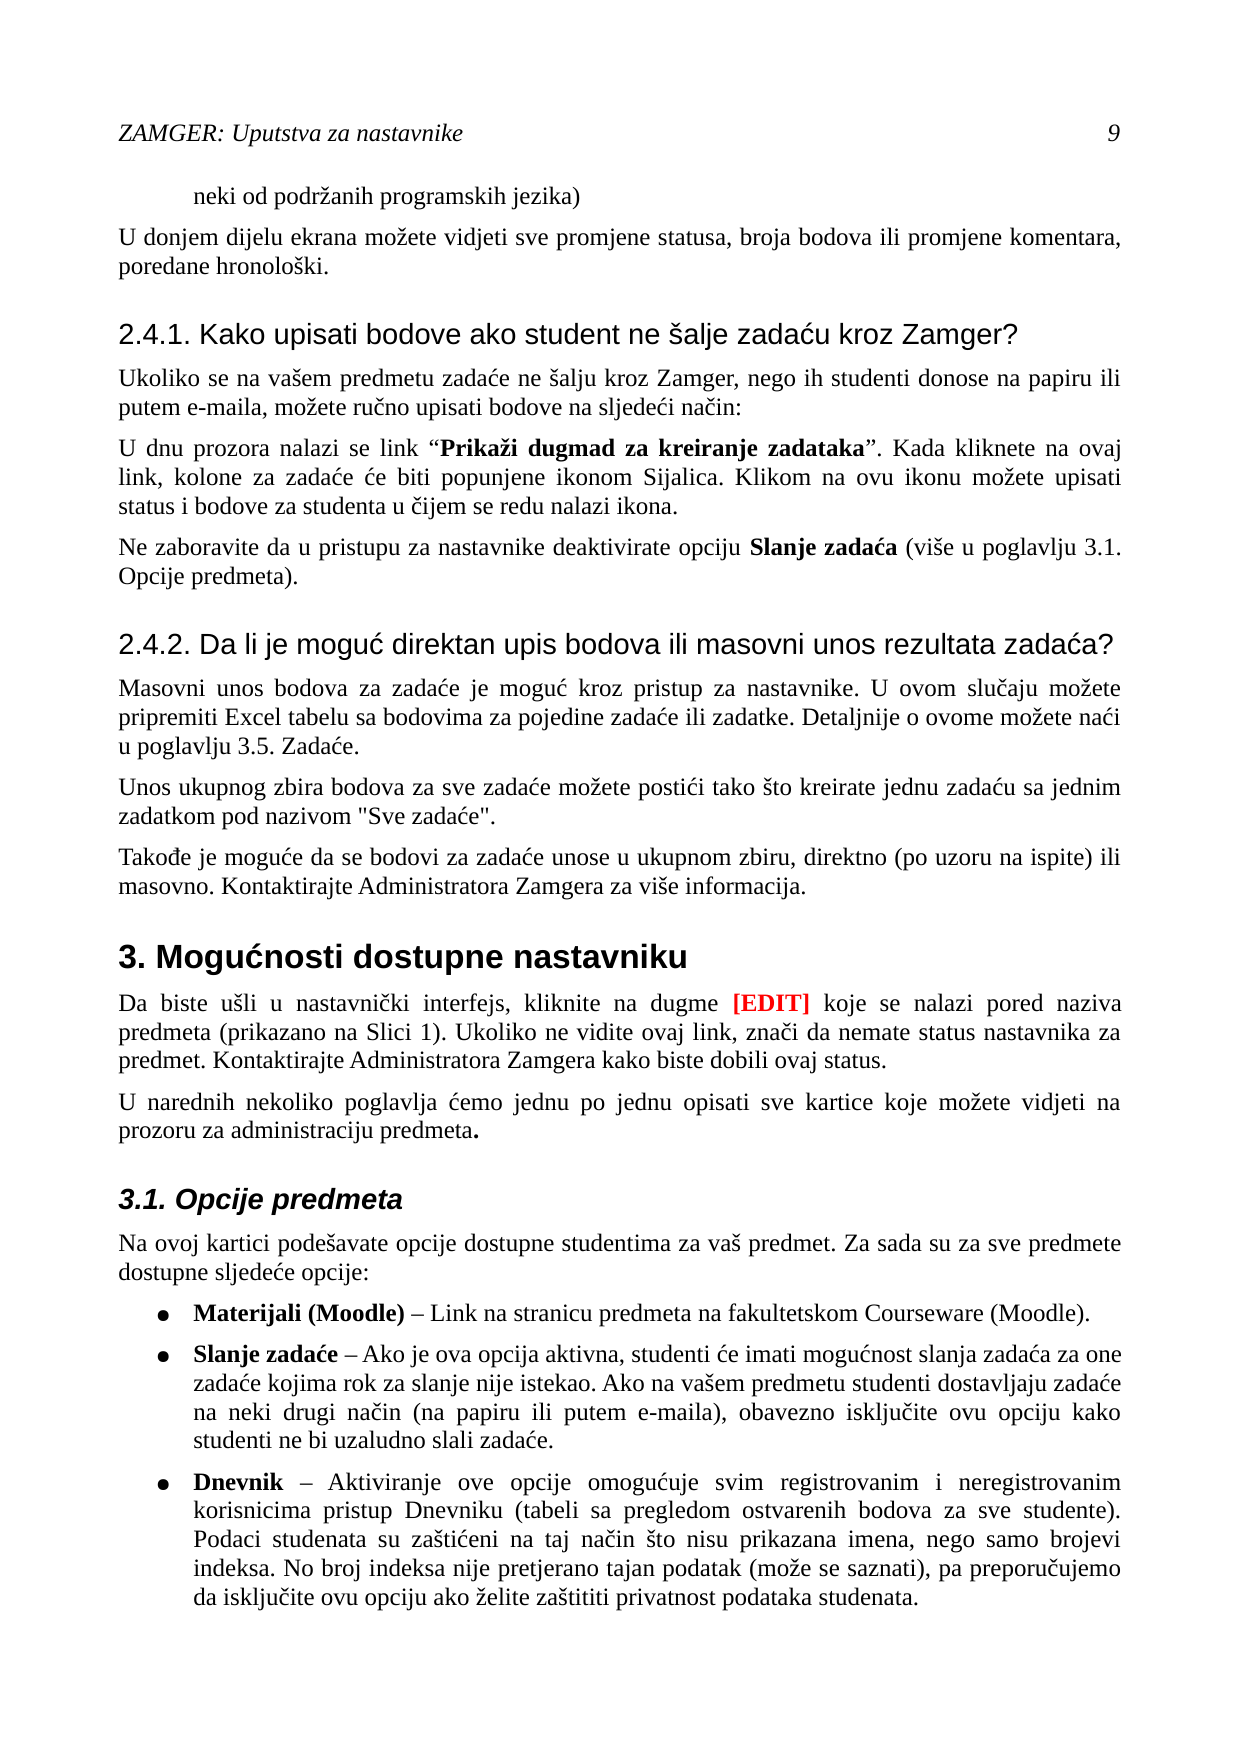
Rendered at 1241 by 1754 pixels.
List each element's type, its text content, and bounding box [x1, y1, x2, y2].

subtitle 3. Mogućnosti dostupne nastavniku [118, 937, 1122, 976]
list Materijali (Moodle) – Link na stranicu predmeta na fakultetskom Courseware (Moodle). [156, 1298, 1122, 1327]
text Na ovoj kartici podešavate opcije dostupne studentima za vaš predmet. Za sada su za sve predmete dostupne sljedeće opcije: [118, 1228, 1122, 1285]
list Slanje zadaće – Ako je ova opcija aktivna, studenti će imati mogućnost slanja zadaća za one zadaće kojima rok za slanje nije istekao. Ako na vašem predmetu studenti dostavljaju zadaće na neki drugi način (na papiru ili putem e-maila), obavezno isključite ovu opciju kako studenti ne bi uzaludno slali zadaće. [156, 1339, 1122, 1454]
list neki od podržanih programskih jezika) [156, 181, 1122, 210]
subtitle 3.1. Opcije predmeta [118, 1182, 1122, 1215]
text Ukoliko se na vašem predmetu zadaće ne šalju kroz Zamger, nego ih studenti donose na papiru ili putem e-maila, možete ručno upisati bodove na sljedeći način: [118, 363, 1122, 421]
text U dnu prozora nalazi se link “Prikaži dugmad za kreiranje zadataka”. Kada kliknete na ovaj link, kolone za zadaće će biti popunjene ikonom Sijalica. Klikom na ovu ikonu možete upisati status i bodove za studenta u čijem se redu nalazi ikona. [118, 433, 1122, 520]
list Dnevnik – Aktiviranje ove opcije omogućuje svim registrovanim i neregistrovanim korisnicima pristup Dnevniku (tabeli sa pregledom ostvarenih bodova za sve studente). Podaci studenata su zaštićeni na taj način što nisu prikazana imena, nego samo brojevi indeksa. No broj indeksa nije pretjerano tajan podatak (može se saznati), pa preporučujemo da isključite ovu opciju ako želite zaštititi privatnost podataka studenata. [156, 1467, 1122, 1610]
text Ne zaboravite da u pristupu za nastavnike deaktivirate opciju Slanje zadaća (više u poglavlju 3.1. Opcije predmeta). [118, 532, 1122, 590]
text U narednih nekoliko poglavlja ćemo jednu po jednu opisati sve kartice koje možete vidjeti na prozoru za administraciju predmeta. [118, 1087, 1122, 1144]
subtitle 2.4.2. Da li je moguć direktan upis bodova ili masovni unos rezultata zadaća? [118, 627, 1122, 661]
text Unos ukupnog zbira bodova za sve zadaće možete postići tako što kreirate jednu zadaću sa jednim zadatkom pod nazivom "Sve zadaće". [118, 772, 1122, 829]
text U donjem dijelu ekrana možete vidjeti sve promjene statusa, broja bodova ili promjene komentara, poredane hronološki. [118, 222, 1122, 280]
text Masovni unos bodova za zadaće je moguć kroz pristup za nastavnike. U ovom slučaju možete pripremiti Excel tabelu sa bodovima za pojedine zadaće ili zadatke. Detaljnije o ovome možete naći u poglavlju 3.5. Zadaće. [118, 673, 1122, 759]
subtitle 2.4.1. Kako upisati bodove ako student ne šalje zadaću kroz Zamger? [118, 317, 1122, 351]
text Da biste ušli u nastavnički interfejs, kliknite na dugme [EDIT] koje se nalazi pored naziva predmeta (prikazano na Slici 1). Ukoliko ne vidite ovaj link, znači da nemate status nastavnika za predmet. Kontaktirajte Administratora Zamgera kako biste dobili ovaj status. [118, 988, 1122, 1074]
text Takođe je moguće da se bodovi za zadaće unose u ukupnom zbiru, direktno (po uzoru na ispite) ili masovno. Kontaktirajte Administratora Zamgera za više informacija. [118, 842, 1122, 899]
